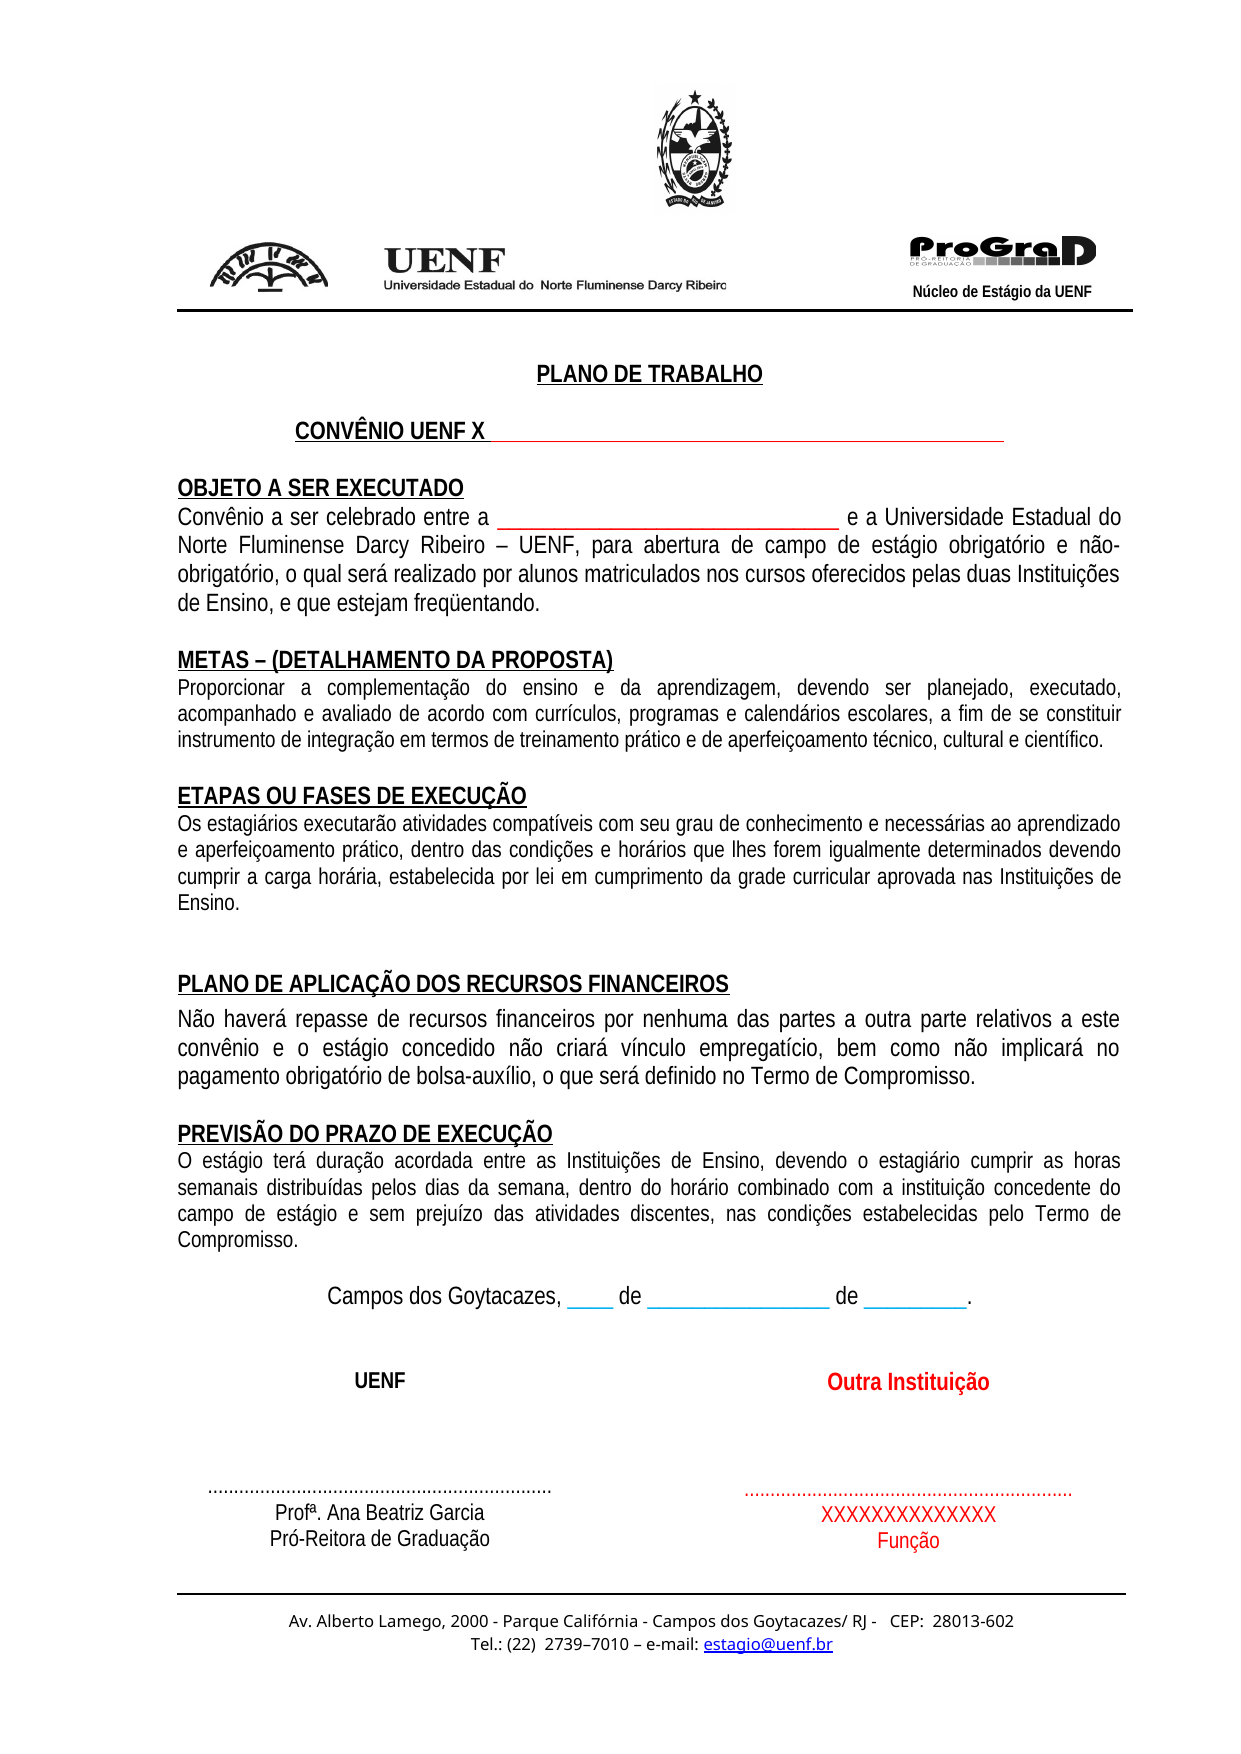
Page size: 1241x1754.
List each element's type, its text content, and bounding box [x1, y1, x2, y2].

text Proporcionar a complementação do ensino e da aprendizagem, devendo ser planejado, executado, acompanhado e avaliado de acordo com currículos, programas e calendários escolares, a fim de se constituir instrumento de integração em termos de treinamento prático e de aperfeiçoamento técnico, cultural e científico. [177, 674, 1122, 753]
subtitle CONVÊNIO UENF X _____________________________________________ [177, 416, 1122, 444]
table_header Outra Instituição ............................................................... XXXXXXXXXXXXXX Função [702, 1367, 1115, 1554]
text ETAPAS OU FASES DE EXECUÇÃO [177, 781, 1122, 810]
table_header UENF .................................................................. Profª. Ana Beatriz Garcia Pró-Reitora de Graduação [170, 1367, 590, 1554]
text METAS – (DETALHAMENTO DA PROPOSTA) [177, 645, 1122, 674]
text PREVISÃO DO PRAZO DE EXECUÇÃO [177, 1118, 1122, 1147]
subtitle PLANO DE APLICAÇÃO DOS RECURSOS FINANCEIROS [177, 969, 1122, 998]
text OBJETO A SER EXECUTADO [177, 473, 1122, 502]
table_header [590, 1367, 702, 1554]
text Convênio a ser celebrado entre a ______________________________ e a Universidade Estadual do Norte Fluminense Darcy Ribeiro – UENF, para abertura de campo de estágio obrigatório e não-obrigatório, o qual será realizado por alunos matriculados nos cursos oferecidos pelas duas Instituições de Ensino, e que estejam freqüentando. [177, 502, 1122, 616]
text O estágio terá duração acordada entre as Instituições de Ensino, devendo o estagiário cumprir as horas semanais distribuídas pelos dias da semana, dentro do horário combinado com a instituição concedente do campo de estágio e sem prejuízo das atividades discentes, nas condições estabelecidas pelo Termo de Compromisso. [177, 1147, 1122, 1253]
subtitle PLANO DE TRABALHO [177, 358, 1122, 387]
text Não haverá repasse de recursos financeiros por nenhuma das partes a outra parte relativos a este convênio e o estágio concedido não criará vínculo empregatício, bem como não implicará no pagamento obrigatório de bolsa-auxílio, o que será definido no Termo de Compromisso. [177, 1004, 1122, 1090]
picture [384, 248, 727, 292]
picture [653, 84, 736, 214]
text Os estagiários executarão atividades compatíveis com seu grau de conhecimento e necessárias ao aprendizado e aperfeiçoamento prático, dentro das condições e horários que lhes forem igualmente determinados devendo cumprir a carga horária, estabelecida por lei em cumprimento da grade curricular aprovada nas Instituições de Ensino. [177, 810, 1122, 915]
picture [209, 242, 328, 292]
text Campos dos Goytacazes, ____ de ________________ de _________. [177, 1281, 1122, 1310]
